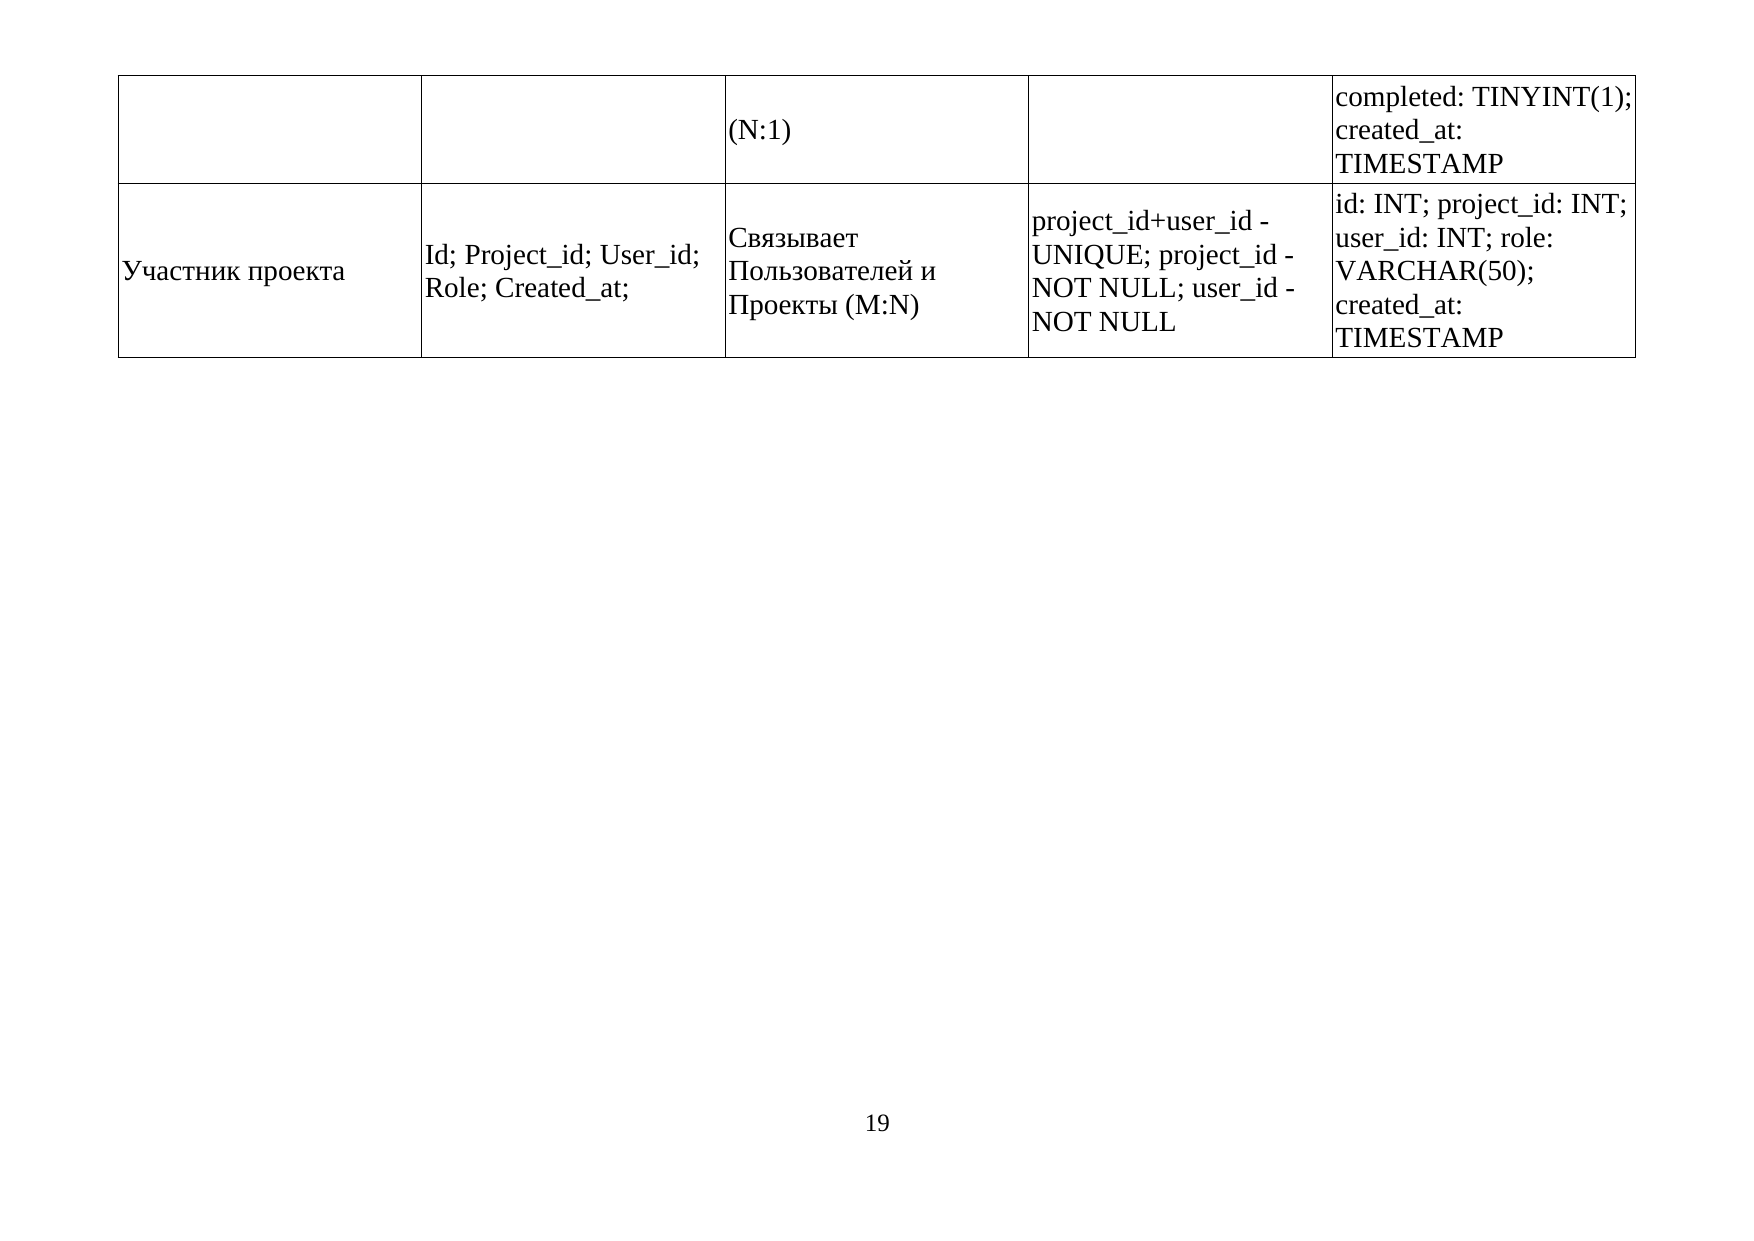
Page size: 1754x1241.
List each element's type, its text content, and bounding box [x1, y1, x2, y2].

table_cell Id; Project_id; User_id; Role; Created_at; [422, 184, 725, 357]
table_cell [1029, 76, 1332, 182]
table_cell (N:1) [726, 76, 1028, 182]
table_cell completed: TINYINT(1); created_at: TIMESTAMP [1333, 76, 1635, 182]
table_cell id: INT; project_id: INT; user_id: INT; role: VARCHAR(50); created_at: TIMESTAMP [1333, 184, 1635, 357]
table_cell Участник проекта [119, 184, 421, 357]
table_cell project_id+user_id - UNIQUE; project_id - NOT NULL; user_id - NOT NULL [1029, 184, 1332, 357]
table_cell [119, 76, 421, 182]
table_cell [422, 76, 725, 182]
table_cell Связывает Пользователей и Проекты (M:N) [726, 184, 1028, 357]
